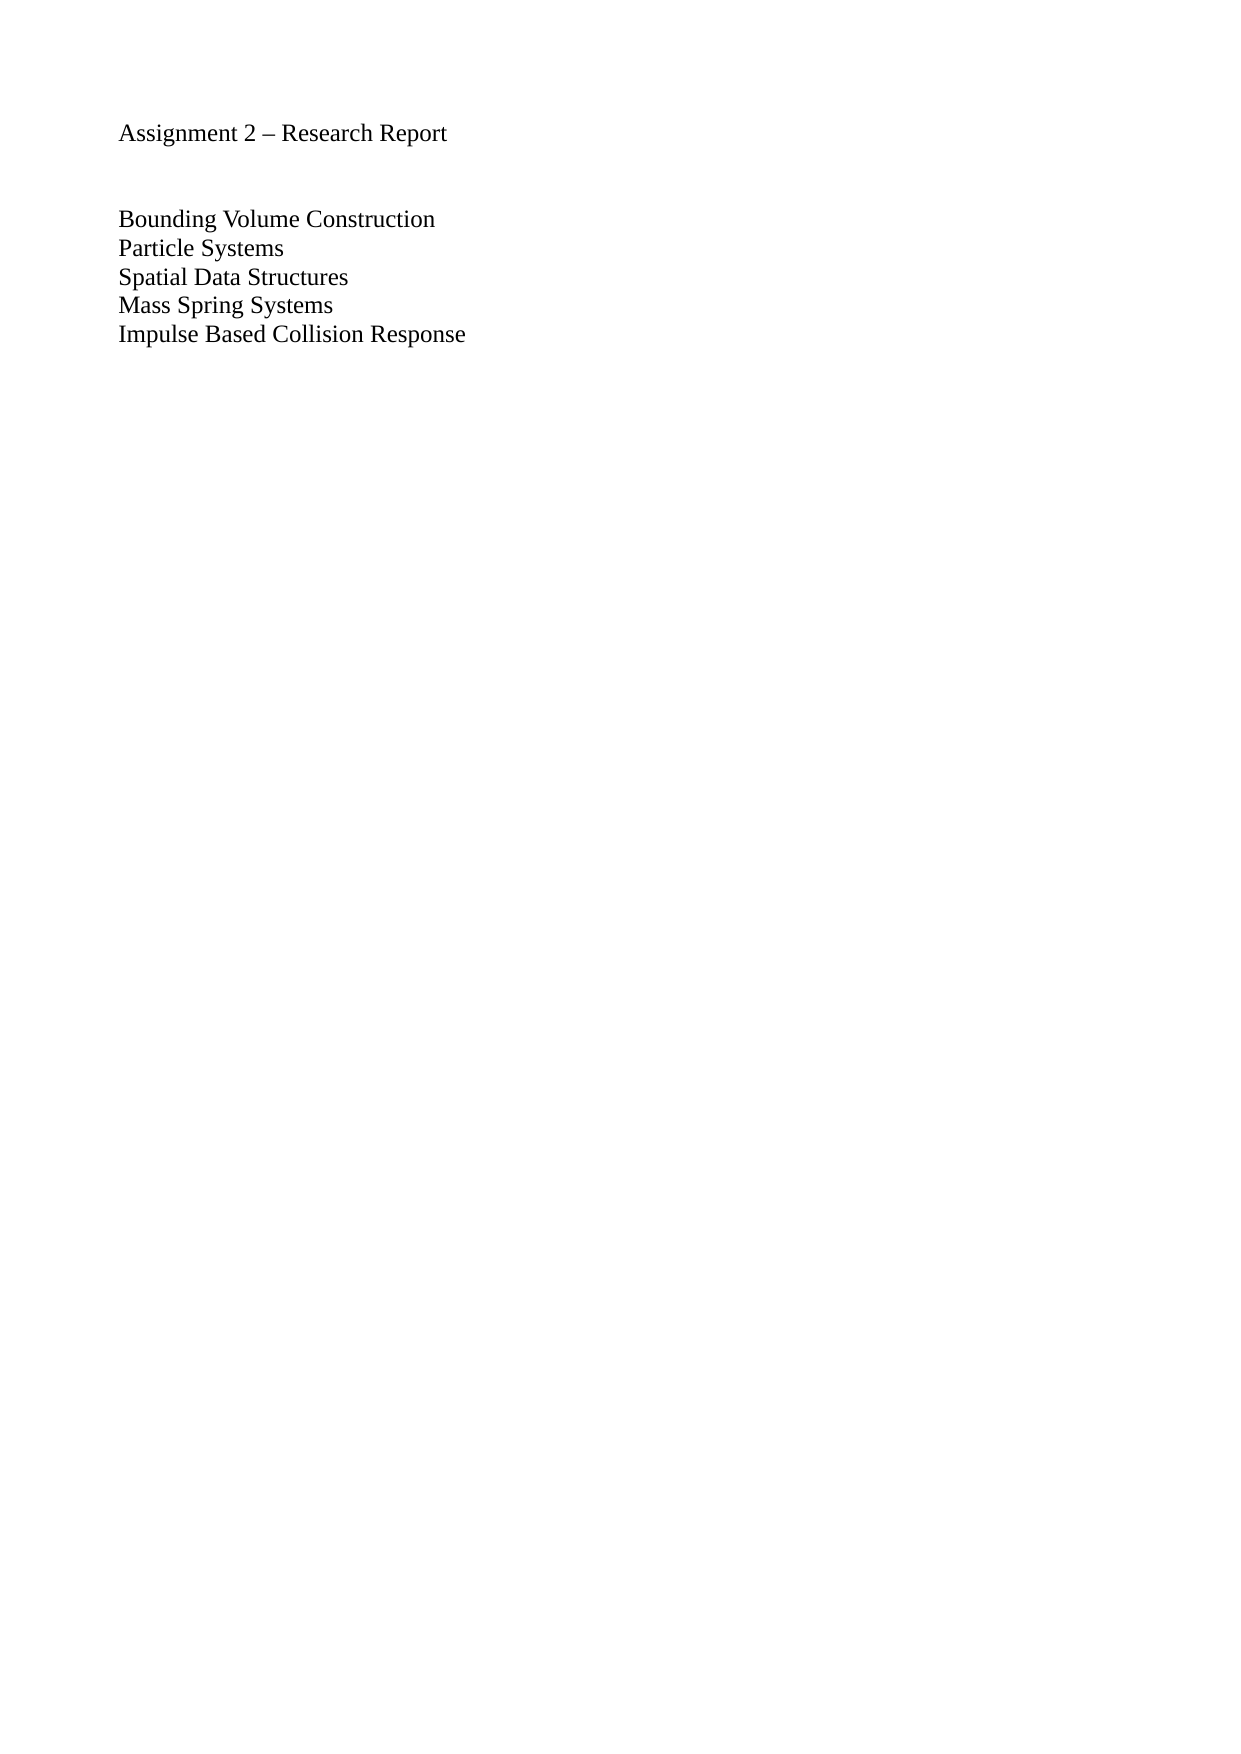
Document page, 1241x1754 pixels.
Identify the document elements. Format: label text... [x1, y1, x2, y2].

text Spatial Data Structures [118, 262, 1122, 291]
text Mass Spring Systems [118, 291, 1122, 319]
text Particle Systems [118, 233, 1122, 262]
text Bounding Volume Construction [118, 204, 1122, 233]
text Assignment 2 – Research Report [118, 118, 1122, 147]
text Impulse Based Collision Response [118, 319, 1122, 348]
